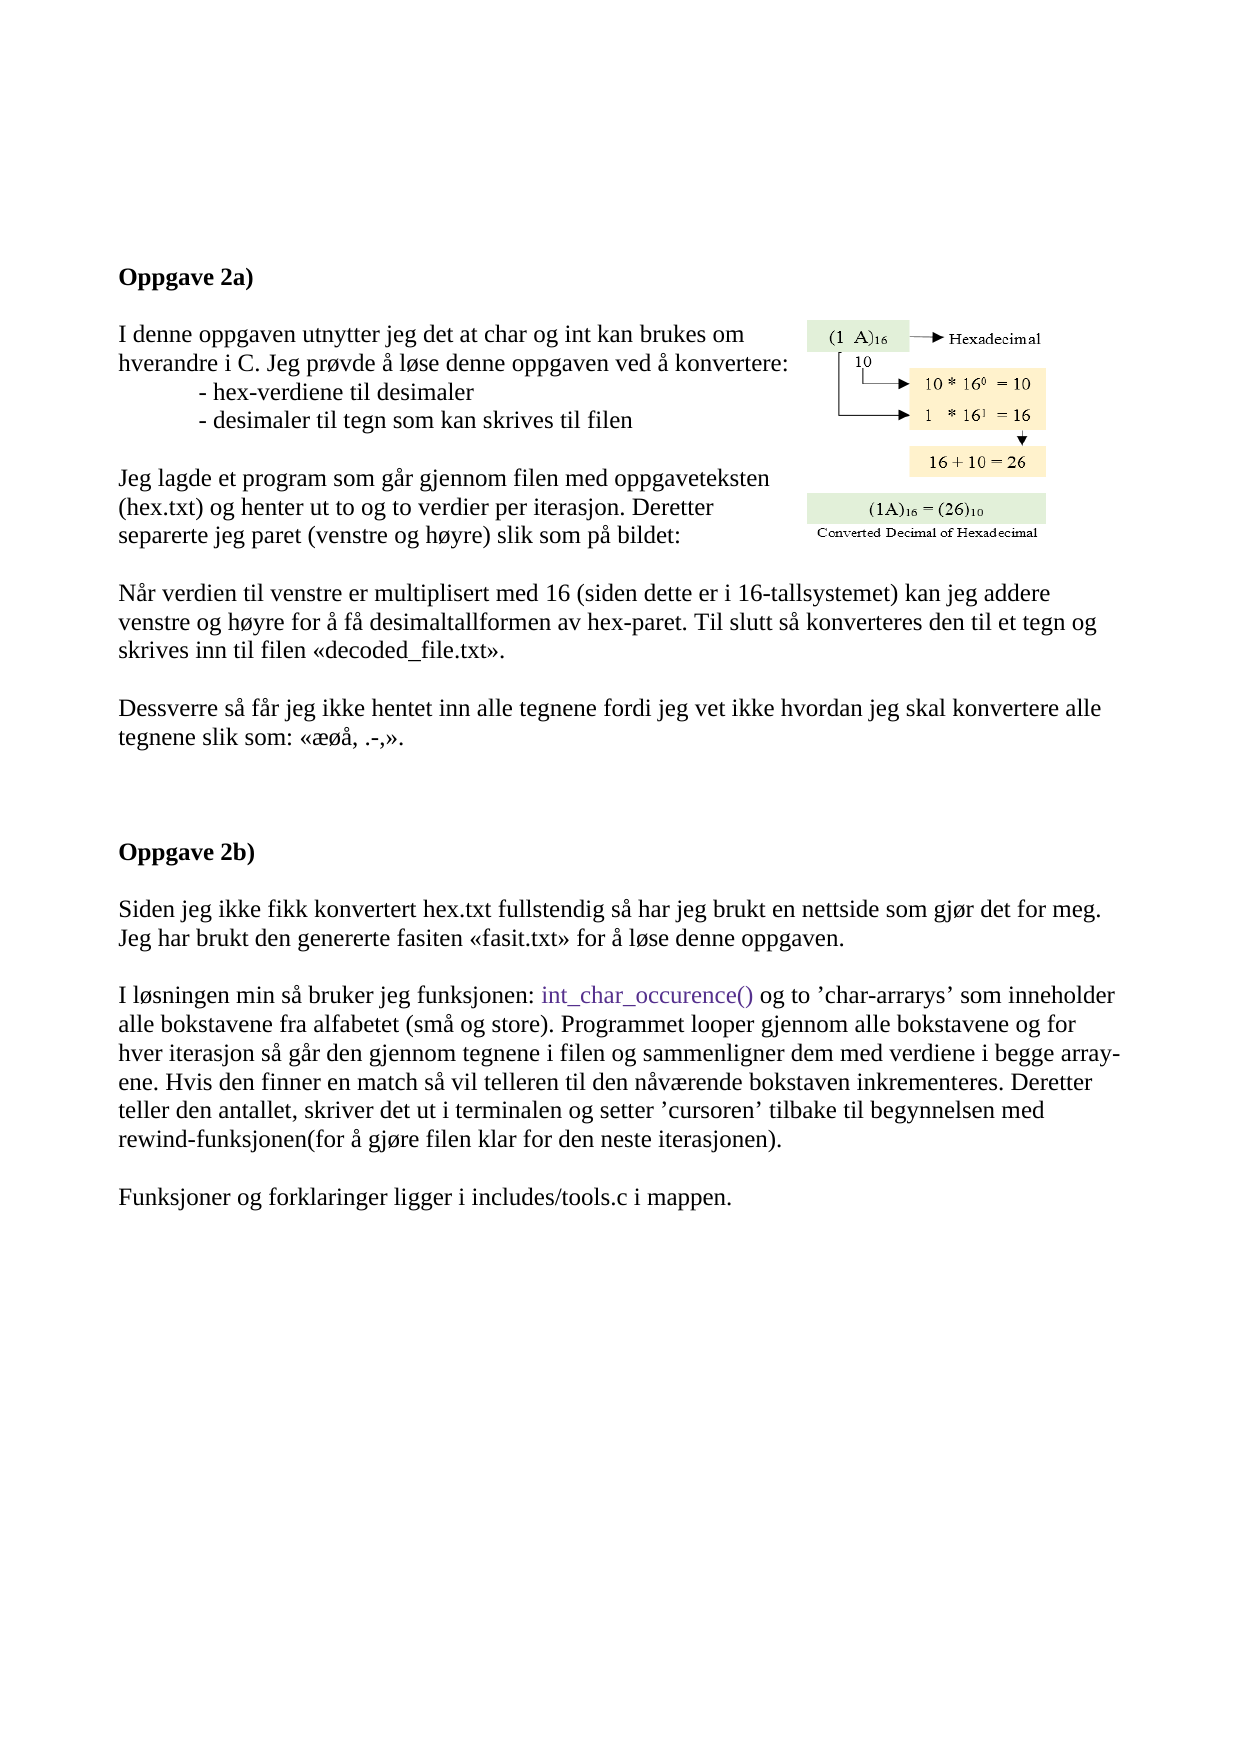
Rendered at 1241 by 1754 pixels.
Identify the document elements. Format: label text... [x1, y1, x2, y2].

text [1059, 463, 1122, 549]
text [1059, 377, 1122, 406]
text - desimaler til tegn som kan skrives til filen [118, 406, 797, 434]
text Siden jeg ikke fikk konvertert hex.txt fullstendig så har jeg brukt en nettside som gjør det for meg. Jeg har brukt den genererte fasiten «fasit.txt» for å løse denne oppgaven. [118, 894, 1122, 952]
text Når verdien til venstre er multiplisert med 16 (siden dette er i 16-tallsystemet) kan jeg addere venstre og høyre for å få desimaltallformen av hex-paret. Til slutt så konverteres den til et tegn og skrives inn til filen «decoded_file.txt». [118, 578, 1122, 664]
text Dessverre så får jeg ikke hentet inn alle tegnene fordi jeg vet ikke hvordan jeg skal konvertere alle tegnene slik som: «æøå, .-,». [118, 693, 1122, 751]
text Jeg lagde et program som går gjennom filen med oppgaveteksten (hex.txt) og henter ut to og to verdier per iterasjon. Deretter separerte jeg paret (venstre og høyre) slik som på bildet: [118, 463, 797, 549]
picture [797, 311, 1059, 549]
text Funksjoner og forklaringer ligger i includes/tools.c i mappen. [118, 1182, 1122, 1211]
text I løsningen min så bruker jeg funksjonen: int_char_occurence() og to ’char-arrarys’ som inneholder alle bokstavene fra alfabetet (små og store). Programmet looper gjennom alle bokstavene og for hver iterasjon så går den gjennom tegnene i filen og sammenligner dem med verdiene i begge array-ene. Hvis den finner en match så vil telleren til den nåværende bokstaven inkrementeres. Deretter teller den antallet, skriver det ut i terminalen og setter ’cursoren’ tilbake til begynnelsen med rewind-funksjonen(for å gjøre filen klar for den neste iterasjonen). [118, 981, 1122, 1153]
text [1059, 319, 1122, 377]
text I denne oppgaven utnytter jeg det at char og int kan brukes om hverandre i C. Jeg prøvde å løse denne oppgaven ved å konvertere: [118, 319, 797, 377]
text - hex-verdiene til desimaler [118, 377, 797, 406]
text [1059, 406, 1122, 434]
text Oppgave 2a) [118, 262, 1122, 291]
text Oppgave 2b) [118, 837, 1122, 866]
